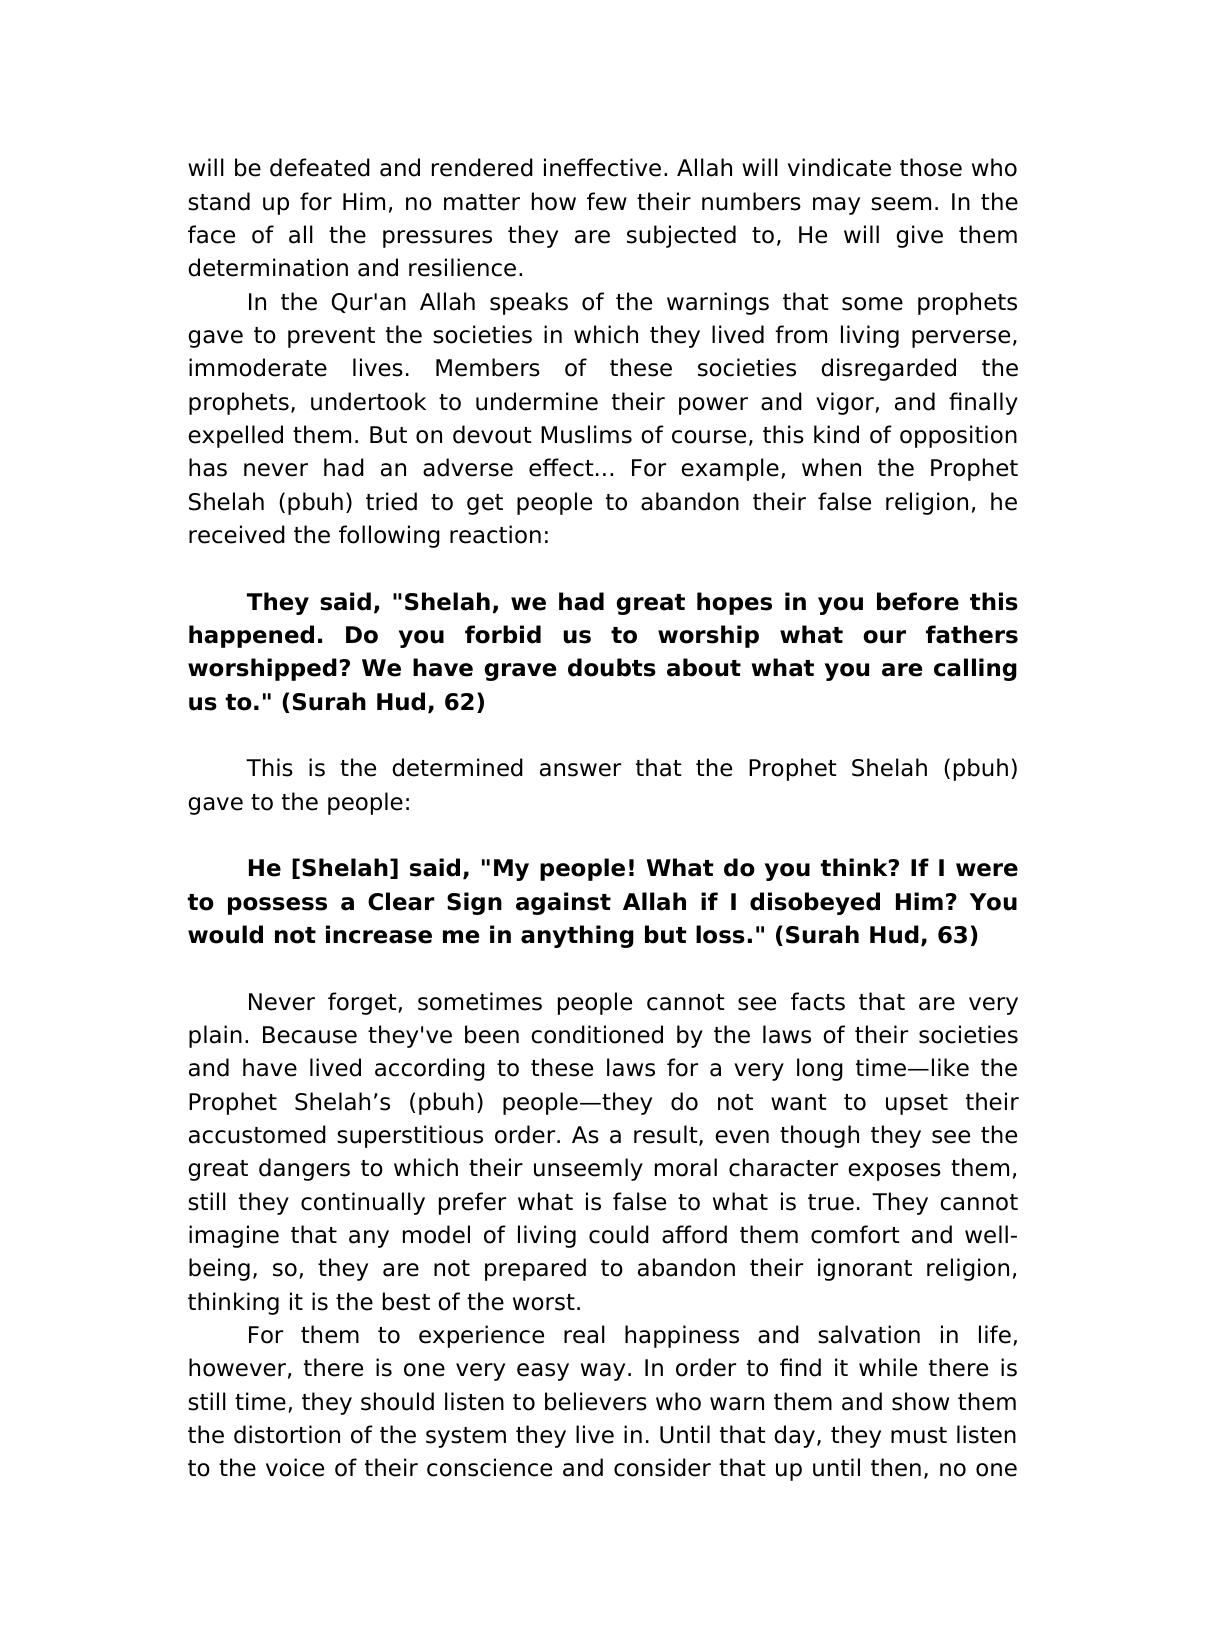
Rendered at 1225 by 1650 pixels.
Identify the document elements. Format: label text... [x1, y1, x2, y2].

text For them to experience real happiness and salvation in life, however, there is one very easy way. In order to find it while there is still time, they should listen to believers who warn them and show them the distortion of the system they live in. Until that day, they must listen to the voice of their conscience and consider that up until then, no one [187, 1317, 1020, 1483]
text They said, "Shelah, we had great hopes in you before this happened. Do you forbid us to worship what our fathers worshipped? We have grave doubts about what you are calling us to." (Surah Hud, 62) [187, 583, 1020, 717]
text He [Shelah] said, "My people! What do you think? If I were to possess a Clear Sign against Allah if I disobeyed Him? You would not increase me in anything but loss." (Surah Hud, 63) [187, 850, 1020, 950]
text In the Qur'an Allah speaks of the warnings that some prophets gave to prevent the societies in which they lived from living perverse, immoderate lives. Members of these societies disregarded the prophets, undertook to undermine their power and vigor, and finally expelled them. But on devout Muslims of course, this kind of opposition has never had an adverse effect... For example, when the Prophet Shelah (pbuh) tried to get people to abandon their false religion, he received the following reaction: [187, 283, 1020, 550]
text will be defeated and rendered ineffective. Allah will vindicate those who stand up for Him, no matter how few their numbers may seem. In the face of all the pressures they are subjected to, He will give them determination and resilience. [187, 150, 1020, 283]
text Never forget, sometimes people cannot see facts that are very plain. Because they've been conditioned by the laws of their societies and have lived according to these laws for a very long time—like the Prophet Shelah’s (pbuh) people—they do not want to upset their accustomed superstitious order. As a result, even though they see the great dangers to which their unseemly moral character exposes them, still they continually prefer what is false to what is true. They cannot imagine that any model of living could afford them comfort and well-being, so, they are not prepared to abandon their ignorant religion, thinking it is the best of the worst. [187, 983, 1020, 1317]
text This is the determined answer that the Prophet Shelah (pbuh) gave to the people: [187, 750, 1020, 817]
